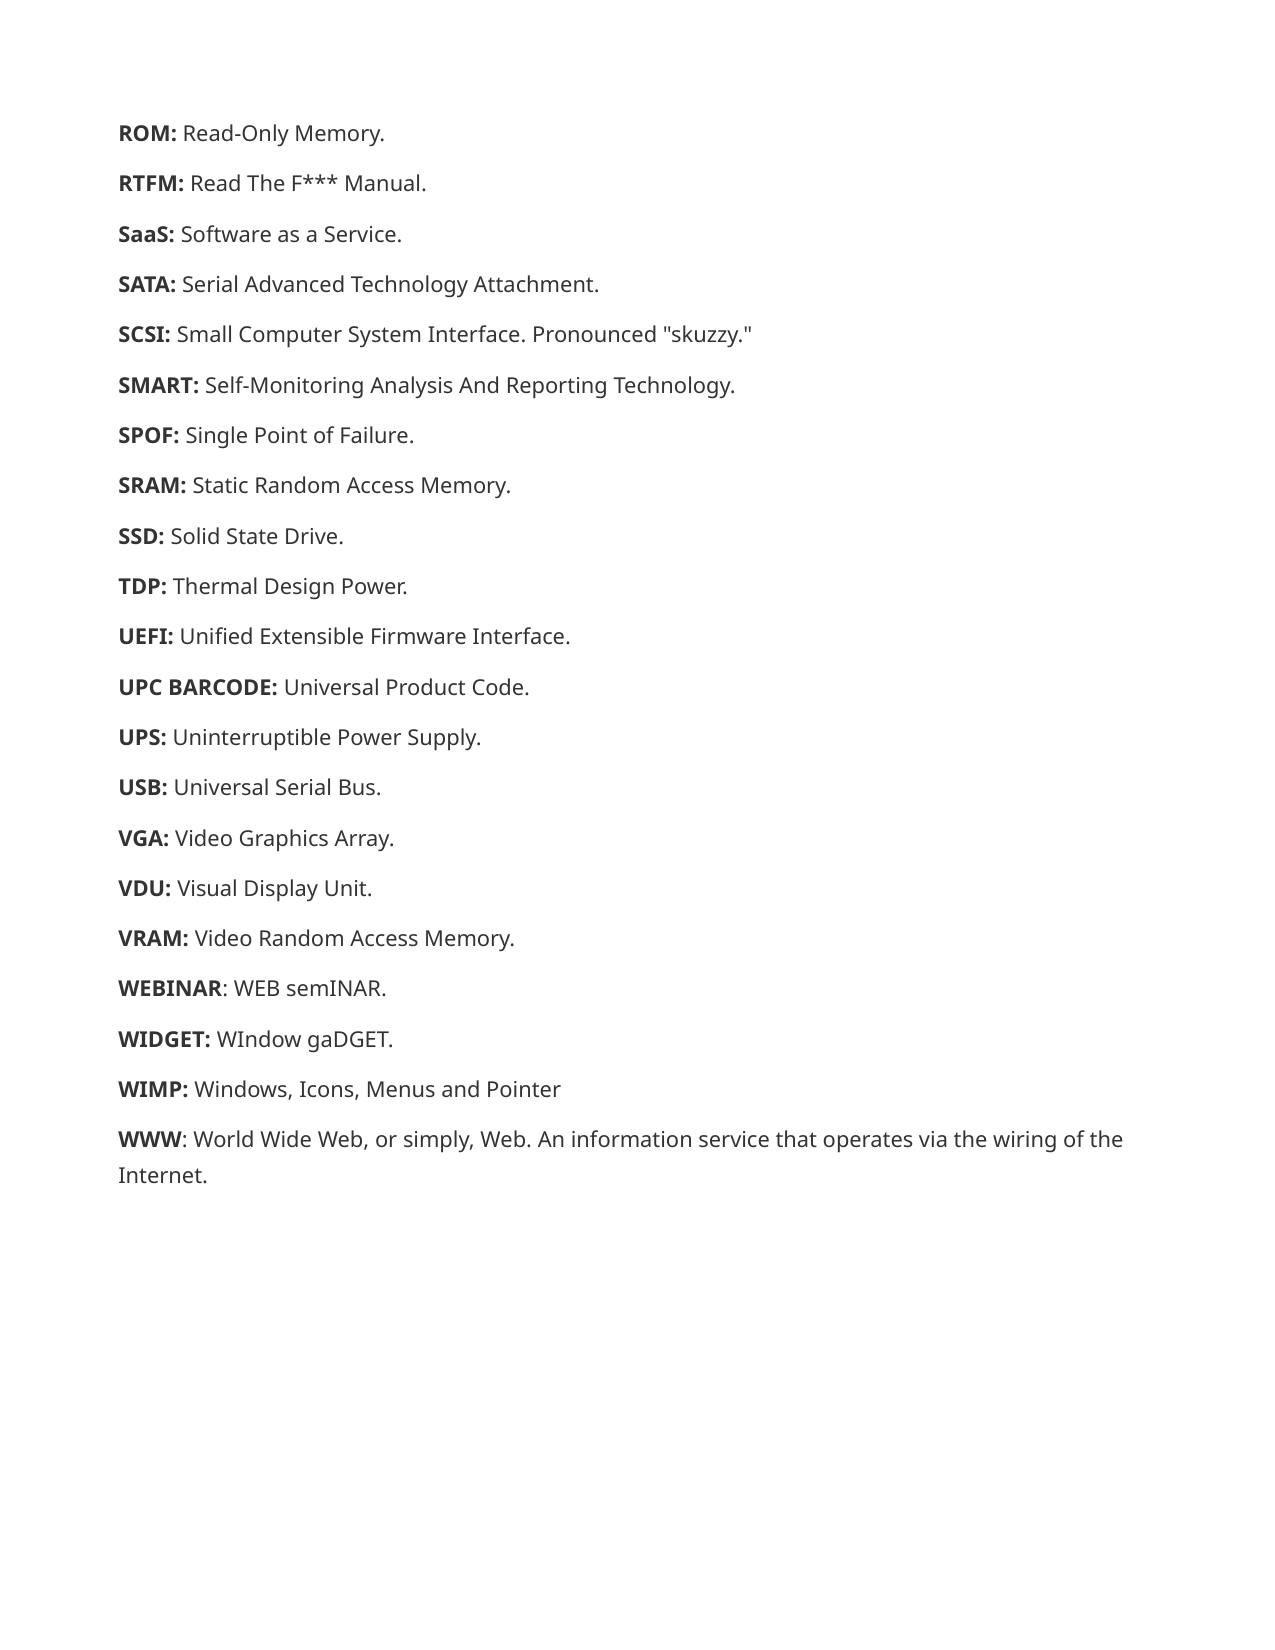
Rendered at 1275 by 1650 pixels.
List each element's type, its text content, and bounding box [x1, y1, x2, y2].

text USB: Universal Serial Bus. [118, 772, 1157, 802]
text SCSI: Small Computer System Interface. Pronounced "skuzzy." [118, 319, 1157, 349]
text UPC BARCODE: Universal Product Code. [118, 672, 1157, 701]
text TDP: Thermal Design Power. [118, 571, 1157, 601]
text ROM: Read-Only Memory. [118, 118, 1157, 148]
text SSD: Solid State Drive. [118, 521, 1157, 550]
text SATA: Serial Advanced Technology Attachment. [118, 269, 1157, 299]
text WWW: World Wide Web, or simply, Web. An information service that operates via the wiring of the Internet. [118, 1124, 1157, 1190]
text SRAM: Static Random Access Memory. [118, 470, 1157, 500]
text WIDGET: WIndow gaDGET. [118, 1024, 1157, 1053]
text VRAM: Video Random Access Memory. [118, 923, 1157, 953]
text WEBINAR: WEB semINAR. [118, 973, 1157, 1003]
text UPS: Uninterruptible Power Supply. [118, 722, 1157, 752]
text SaaS: Software as a Service. [118, 219, 1157, 248]
text SMART: Self-Monitoring Analysis And Reporting Technology. [118, 370, 1157, 399]
text SPOF: Single Point of Failure. [118, 420, 1157, 450]
text UEFI: Unified Extensible Firmware Interface. [118, 621, 1157, 651]
text VDU: Visual Display Unit. [118, 873, 1157, 903]
text VGA: Video Graphics Array. [118, 822, 1157, 852]
text RTFM: Read The F*** Manual. [118, 168, 1157, 198]
text WIMP: Windows, Icons, Menus and Pointer [118, 1074, 1157, 1104]
